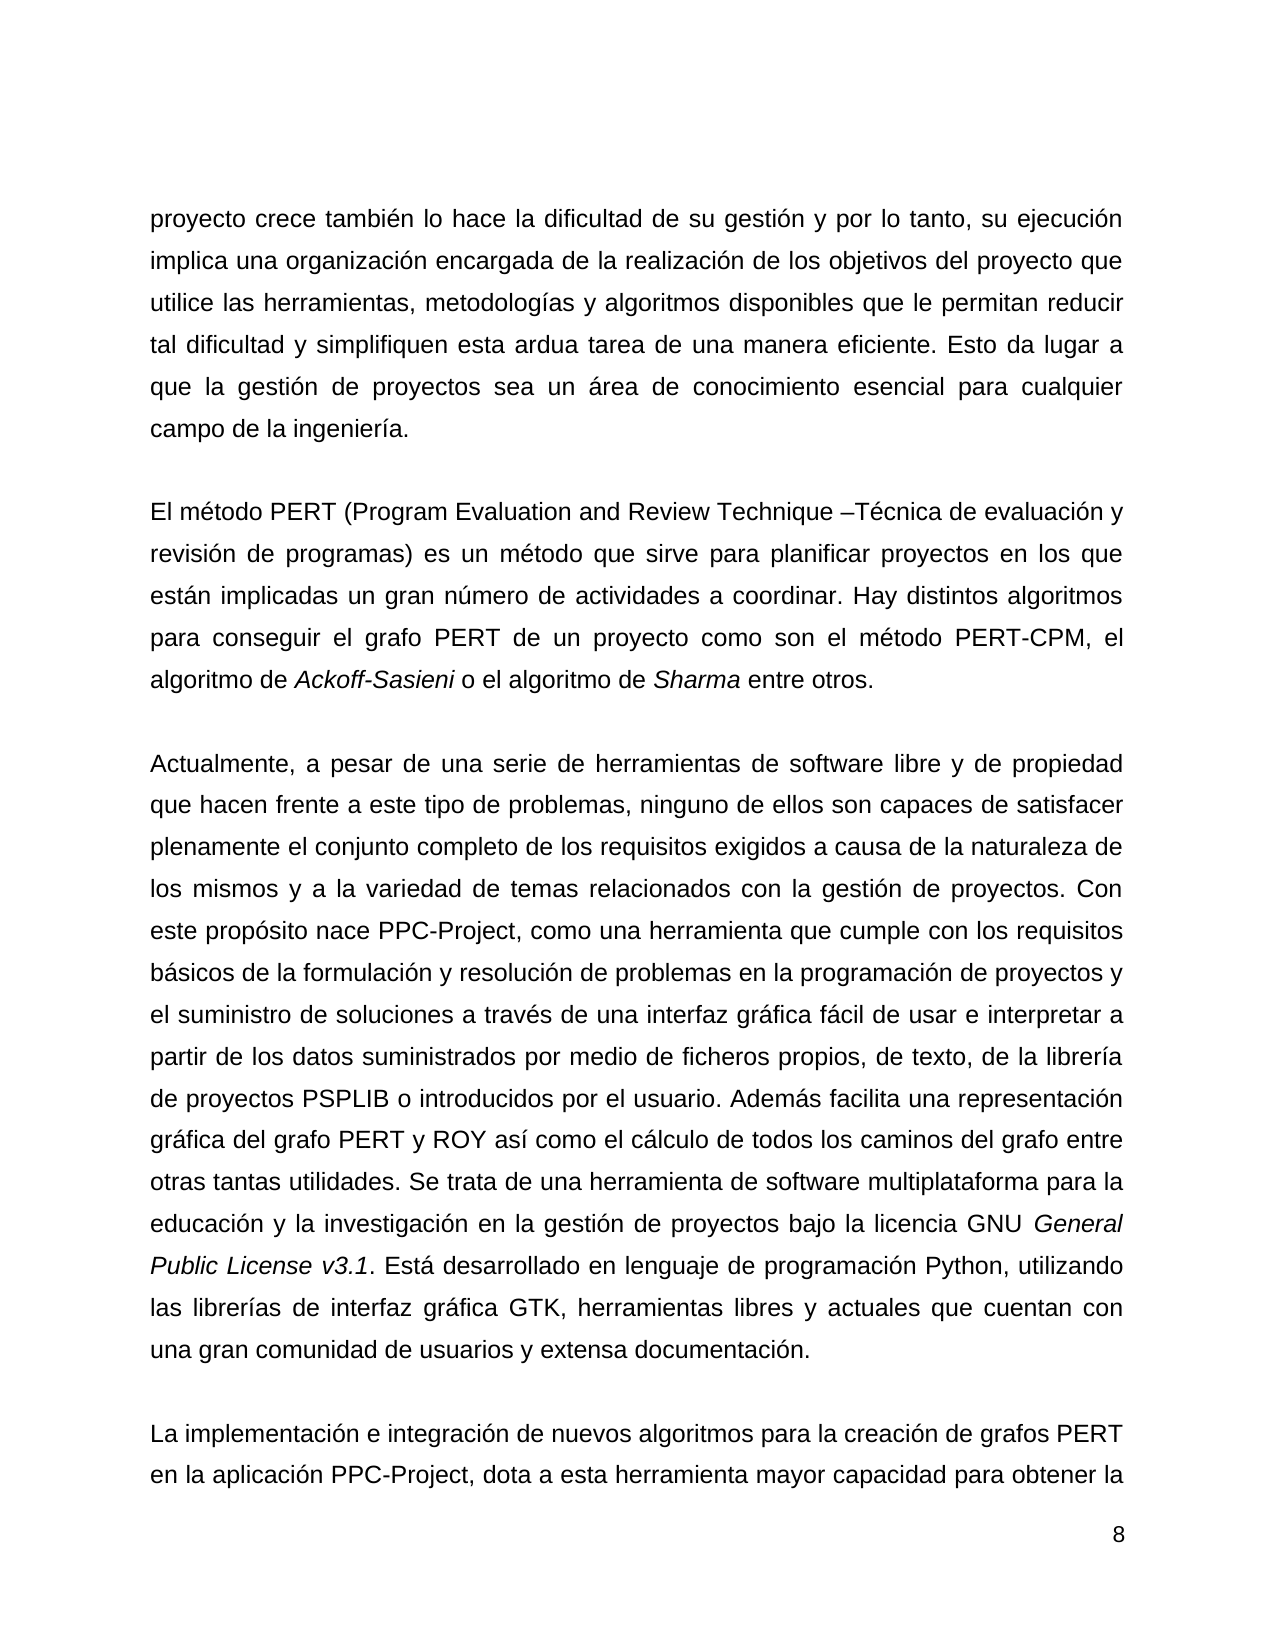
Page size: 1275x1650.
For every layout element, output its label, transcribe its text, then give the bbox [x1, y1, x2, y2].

text La implementación e integración de nuevos algoritmos para la creación de grafos PERT en la aplicación PPC-Project, dota a esta herramienta mayor capacidad para obtener la [150, 1419, 1125, 1489]
text proyecto crece también lo hace la dificultad de su gestión y por lo tanto, su ejecución implica una organización encargada de la realización de los objetivos del proyecto que utilice las herramientas, metodologías y algoritmos disponibles que le permitan reducir tal dificultad y simplifiquen esta ardua tarea de una manera eficiente. Esto da lugar a que la gestión de proyectos sea un área de conocimiento esencial para cualquier campo de la ingeniería. [150, 205, 1125, 442]
text El método PERT (Program Evaluation and Review Technique –Técnica de evaluación y revisión de programas) es un método que sirve para planificar proyectos en los que están implicadas un gran número de actividades a coordinar. Hay distintos algoritmos para conseguir el grafo PERT de un proyecto como son el método PERT-CPM, el algoritmo de Ackoff-Sasieni o el algoritmo de Sharma entre otros. [150, 498, 1125, 694]
text Actualmente, a pesar de una serie de herramientas de software libre y de propiedad que hacen frente a este tipo de problemas, ninguno de ellos son capaces de satisfacer plenamente el conjunto completo de los requisitos exigidos a causa de la naturaleza de los mismos y a la variedad de temas relacionados con la gestión de proyectos. Con este propósito nace PPC-Project, como una herramienta que cumple con los requisitos básicos de la formulación y resolución de problemas en la programación de proyectos y el suministro de soluciones a través de una interfaz gráfica fácil de usar e interpretar a partir de los datos suministrados por medio de ficheros propios, de texto, de la librería de proyectos PSPLIB o introducidos por el usuario. Además facilita una representación gráfica del grafo PERT y ROY así como el cálculo de todos los caminos del grafo entre otras tantas utilidades. Se trata de una herramienta de software multiplataforma para la educación y la investigación en la gestión de proyectos bajo la licencia GNU General Public License v3.1. Está desarrollado en lenguaje de programación Python, utilizando las librerías de interfaz gráfica GTK, herramientas libres y actuales que cuentan con una gran comunidad de usuarios y extensa documentación. [150, 749, 1125, 1364]
